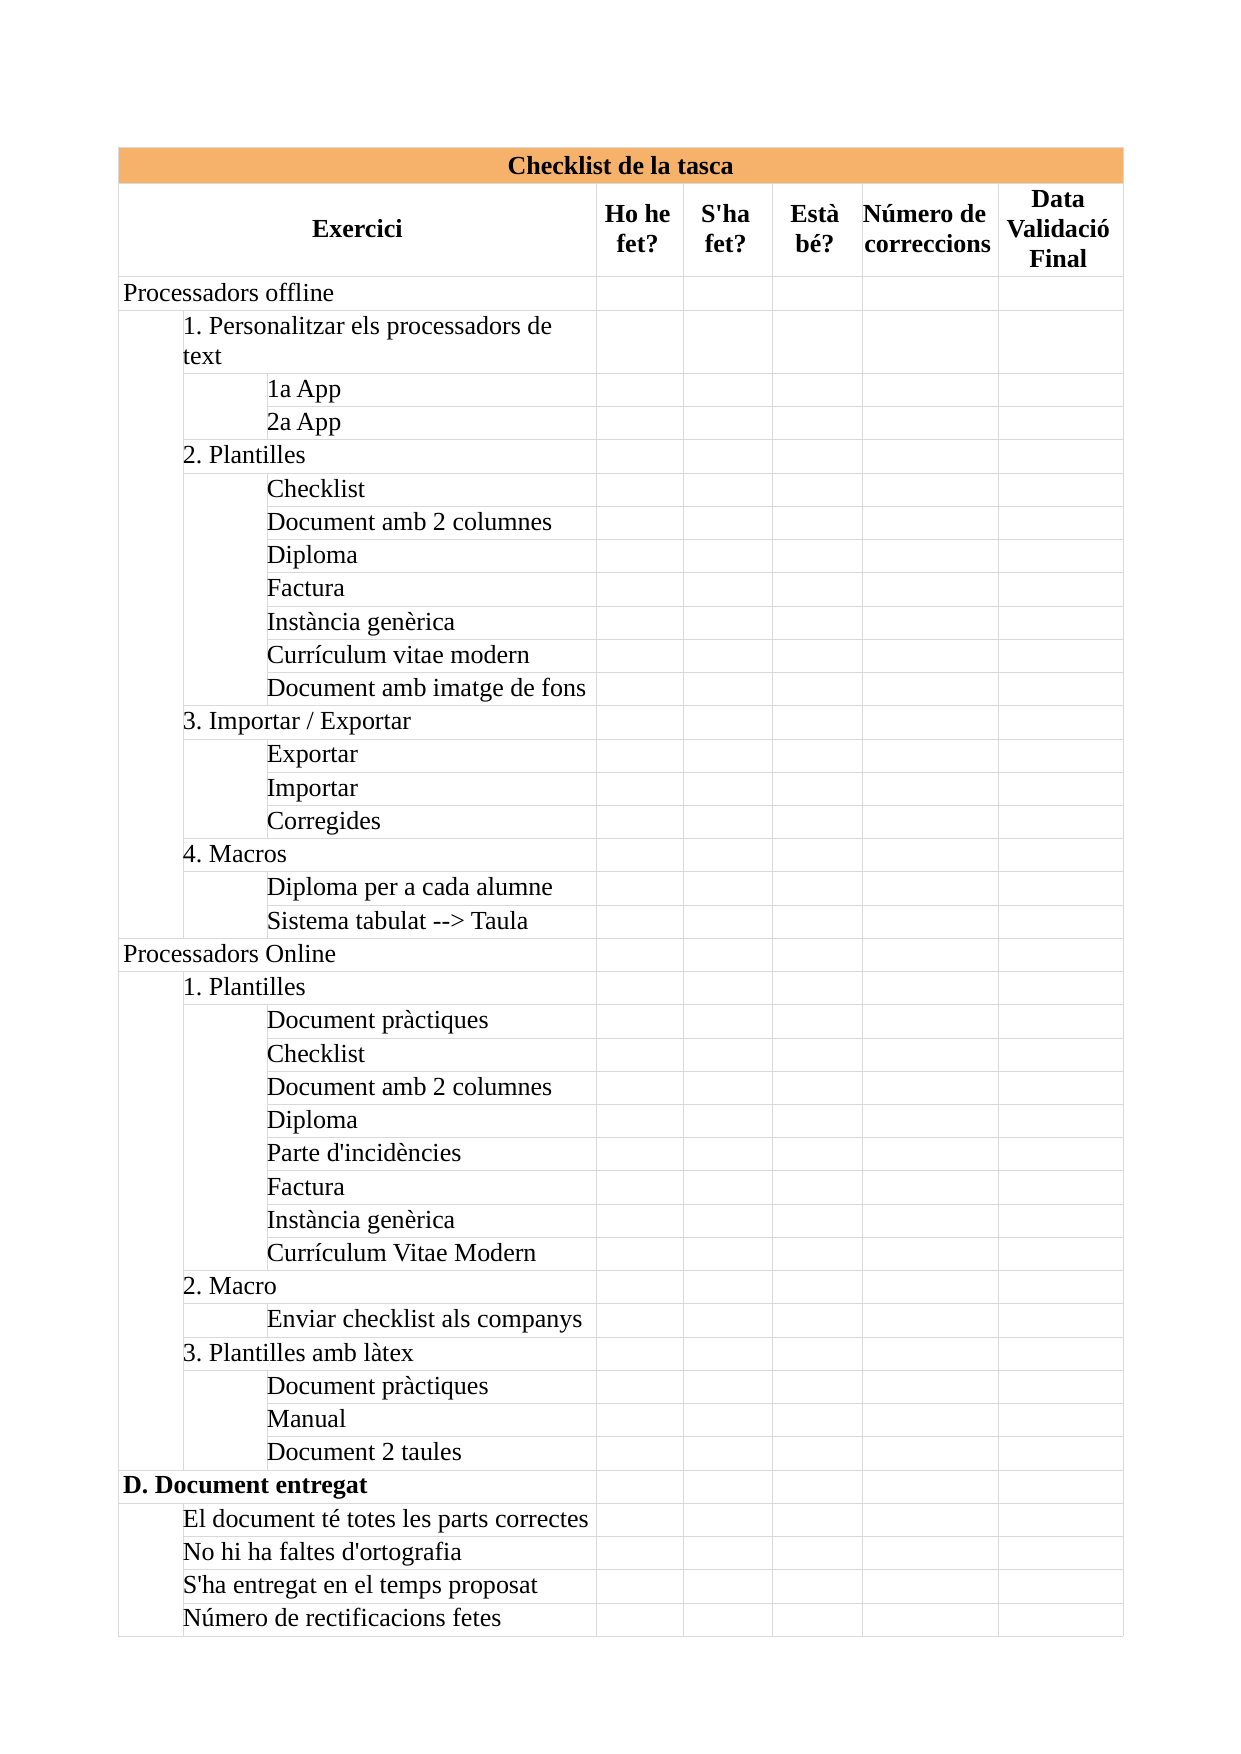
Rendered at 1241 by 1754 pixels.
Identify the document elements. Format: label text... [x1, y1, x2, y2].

table_cell [773, 607, 862, 639]
table_cell [597, 1537, 683, 1569]
table_cell [999, 1304, 1123, 1337]
table_cell Està bé? [773, 184, 862, 276]
table_cell [999, 773, 1123, 805]
table_cell [773, 1271, 862, 1303]
table_cell [863, 607, 998, 639]
table_cell [597, 507, 683, 539]
table_cell [684, 939, 772, 971]
table_cell [597, 1437, 683, 1469]
table_cell [597, 573, 683, 606]
table_cell [773, 374, 862, 406]
table_cell [597, 1238, 683, 1270]
table_cell [773, 640, 862, 672]
table_cell [863, 939, 998, 971]
table_cell [597, 1005, 683, 1037]
table_cell [999, 640, 1123, 672]
table_cell [184, 374, 267, 439]
table_cell Sistema tabulat --> Taula [268, 906, 596, 938]
table_cell 3. Plantilles amb làtex [184, 1338, 596, 1370]
table_cell [863, 1171, 998, 1204]
table_cell El document té totes les parts correctes [184, 1504, 596, 1536]
table_cell Factura [268, 573, 596, 606]
table_cell [863, 407, 998, 439]
table_cell [999, 277, 1123, 310]
table_cell Diploma [268, 1105, 596, 1137]
table_cell [773, 1304, 862, 1337]
table_cell [597, 1604, 683, 1636]
table_cell Diploma [268, 540, 596, 572]
table_cell [999, 474, 1123, 506]
table_cell D. Document entregat [119, 1471, 596, 1503]
table_cell [773, 440, 862, 473]
table_cell [684, 474, 772, 506]
table_cell [999, 1039, 1123, 1071]
table_cell [863, 311, 998, 373]
table_cell [999, 839, 1123, 871]
table_cell [863, 872, 998, 904]
table_cell [597, 673, 683, 705]
table_cell [999, 1604, 1123, 1636]
table_cell [184, 1371, 267, 1469]
table_cell [684, 872, 772, 904]
table_cell S'ha fet? [684, 184, 772, 276]
table_cell [684, 972, 772, 1004]
table_cell [863, 1039, 998, 1071]
table_cell [863, 773, 998, 805]
table_cell Document amb 2 columnes [268, 1072, 596, 1104]
table_cell [863, 277, 998, 310]
table_cell [773, 1205, 862, 1237]
table_cell [597, 1171, 683, 1204]
table_cell [863, 1205, 998, 1237]
table_cell [863, 1371, 998, 1403]
table_cell [684, 1005, 772, 1037]
table_cell [597, 1205, 683, 1237]
table_cell [999, 1570, 1123, 1602]
table_cell [684, 1039, 772, 1071]
table_cell Document amb 2 columnes [268, 507, 596, 539]
table_cell [684, 1604, 772, 1636]
table_cell [597, 607, 683, 639]
table_cell [597, 706, 683, 738]
table_cell [999, 374, 1123, 406]
table_cell [999, 573, 1123, 606]
table_cell [773, 906, 862, 938]
table_cell [773, 1072, 862, 1104]
table_cell Checklist [268, 1039, 596, 1071]
table_cell [773, 1138, 862, 1170]
table_cell Currículum vitae modern [268, 640, 596, 672]
table_cell [684, 311, 772, 373]
table_cell [773, 1039, 862, 1071]
table_cell [863, 573, 998, 606]
table_cell [684, 740, 772, 772]
table_cell [597, 740, 683, 772]
table_cell [863, 1105, 998, 1137]
table_cell Número de rectificacions fetes [184, 1604, 596, 1636]
table_cell [999, 673, 1123, 705]
table_cell [684, 507, 772, 539]
table_cell [773, 1570, 862, 1602]
table_cell [863, 1072, 998, 1104]
table_cell [597, 374, 683, 406]
table_cell [863, 1138, 998, 1170]
table_cell [999, 906, 1123, 938]
table_cell [773, 1371, 862, 1403]
table_cell Corregides [268, 806, 596, 838]
table_cell [773, 1437, 862, 1469]
table_cell [597, 1138, 683, 1170]
table_cell [999, 1537, 1123, 1569]
table_cell [597, 872, 683, 904]
table_cell 2. Plantilles [184, 440, 596, 473]
table_cell [999, 311, 1123, 373]
table_cell [684, 277, 772, 310]
table_cell [684, 839, 772, 871]
table_cell [773, 740, 862, 772]
table_cell [863, 440, 998, 473]
table_cell No hi ha faltes d'ortografia [184, 1537, 596, 1569]
table_cell Número de correccions [863, 184, 998, 276]
table_cell Exportar [268, 740, 596, 772]
table_cell [999, 507, 1123, 539]
table_cell [684, 1205, 772, 1237]
table_cell [999, 1138, 1123, 1170]
table_cell [863, 906, 998, 938]
table_cell [999, 872, 1123, 904]
table_cell [184, 1005, 267, 1270]
table_cell [684, 607, 772, 639]
table_cell [184, 474, 267, 705]
table_cell [863, 474, 998, 506]
table_cell 4. Macros [184, 839, 596, 871]
table_cell [773, 972, 862, 1004]
table_cell [999, 939, 1123, 971]
table_cell [684, 1338, 772, 1370]
table_cell [597, 1371, 683, 1403]
table_cell [684, 1471, 772, 1503]
table_cell Currículum Vitae Modern [268, 1238, 596, 1270]
table_cell [773, 673, 862, 705]
table_cell [684, 1437, 772, 1469]
table_cell Factura [268, 1171, 596, 1204]
table_cell 1. Plantilles [184, 972, 596, 1004]
table_cell [863, 1604, 998, 1636]
table_cell [684, 906, 772, 938]
table_cell [184, 1304, 267, 1337]
table_cell [773, 1238, 862, 1270]
table_cell [773, 1338, 862, 1370]
table_cell [773, 474, 862, 506]
table_cell Manual [268, 1404, 596, 1436]
table_cell Enviar checklist als companys [268, 1304, 596, 1337]
table_cell [684, 374, 772, 406]
table_cell [999, 1105, 1123, 1137]
table_cell [684, 1371, 772, 1403]
table_cell Processadors offline [119, 277, 596, 310]
table_header Checklist de la tasca [119, 148, 1123, 183]
table_cell [863, 673, 998, 705]
table_cell [863, 640, 998, 672]
table_cell [684, 1171, 772, 1204]
table_cell Data Validació Final [999, 184, 1123, 276]
table_cell [597, 1570, 683, 1602]
table_cell [597, 839, 683, 871]
table_cell [863, 1504, 998, 1536]
table_cell [863, 1238, 998, 1270]
table_cell [999, 1271, 1123, 1303]
table_cell [684, 1304, 772, 1337]
table_cell [863, 1437, 998, 1469]
table_cell [119, 972, 183, 1469]
table_cell [863, 1471, 998, 1503]
table_cell [597, 540, 683, 572]
table_cell [597, 1338, 683, 1370]
table_cell [597, 906, 683, 938]
table_cell [597, 1404, 683, 1436]
table_cell [773, 872, 862, 904]
table_cell [863, 1304, 998, 1337]
table_cell Document amb imatge de fons [268, 673, 596, 705]
table_cell [773, 773, 862, 805]
table_cell [999, 1005, 1123, 1037]
table_cell [597, 1304, 683, 1337]
table_cell [773, 839, 862, 871]
table_cell [684, 407, 772, 439]
table_cell [597, 311, 683, 373]
table_cell S'ha entregat en el temps proposat [184, 1570, 596, 1602]
table_cell [597, 1471, 683, 1503]
table_cell [597, 407, 683, 439]
table_cell [999, 740, 1123, 772]
table_cell Checklist [268, 474, 596, 506]
table_cell [684, 540, 772, 572]
table_cell [684, 1537, 772, 1569]
table_cell [684, 806, 772, 838]
table_cell [773, 1404, 862, 1436]
table_cell [863, 1271, 998, 1303]
table_cell 1. Personalitzar els processadors de text [184, 311, 596, 373]
table_cell [684, 1138, 772, 1170]
table_cell [863, 507, 998, 539]
table_cell [684, 640, 772, 672]
table_cell [597, 1504, 683, 1536]
table_cell [684, 706, 772, 738]
table_cell [999, 407, 1123, 439]
table_cell [999, 1404, 1123, 1436]
table_cell [999, 972, 1123, 1004]
table_cell [773, 1604, 862, 1636]
table_cell [597, 1072, 683, 1104]
table_cell [597, 277, 683, 310]
table_cell [863, 972, 998, 1004]
table_cell 1a App [268, 374, 596, 406]
table_cell [684, 1105, 772, 1137]
table_cell [184, 740, 267, 838]
table_cell [999, 607, 1123, 639]
table_cell [863, 1404, 998, 1436]
table_cell [863, 1005, 998, 1037]
table_cell Diploma per a cada alumne [268, 872, 596, 904]
table_cell [773, 573, 862, 606]
table_cell [773, 277, 862, 310]
table_cell [999, 540, 1123, 572]
table_cell [773, 1105, 862, 1137]
table_cell [863, 540, 998, 572]
table_cell [863, 706, 998, 738]
table_cell [863, 1570, 998, 1602]
table_cell [773, 706, 862, 738]
table_cell [597, 1105, 683, 1137]
table_cell 2. Macro [184, 1271, 596, 1303]
table_cell [773, 507, 862, 539]
table_cell [863, 1537, 998, 1569]
table_cell [863, 806, 998, 838]
table_cell [684, 1404, 772, 1436]
table_cell [863, 1338, 998, 1370]
table_cell [119, 1504, 183, 1636]
table_cell [999, 806, 1123, 838]
table_cell [773, 1504, 862, 1536]
table_cell [684, 1238, 772, 1270]
table_cell [684, 673, 772, 705]
table_cell Instància genèrica [268, 1205, 596, 1237]
table_cell [684, 1504, 772, 1536]
table_cell [863, 839, 998, 871]
table_cell [999, 1437, 1123, 1469]
table_cell [119, 311, 183, 938]
table_cell [684, 773, 772, 805]
table_cell [999, 1371, 1123, 1403]
table_cell [999, 440, 1123, 473]
table_cell Document pràctiques [268, 1371, 596, 1403]
table_cell [597, 440, 683, 473]
table_cell [999, 1471, 1123, 1503]
table_cell 3. Importar / Exportar [184, 706, 596, 738]
table_cell [597, 806, 683, 838]
table_cell [773, 311, 862, 373]
table_cell Exercici [119, 184, 596, 276]
table_cell Importar [268, 773, 596, 805]
table_cell [597, 939, 683, 971]
table_cell [597, 773, 683, 805]
table_cell [999, 1171, 1123, 1204]
table_cell Document 2 taules [268, 1437, 596, 1469]
table_cell [773, 1537, 862, 1569]
table_cell [684, 1072, 772, 1104]
table_cell [597, 1039, 683, 1071]
table_cell [999, 1072, 1123, 1104]
table_cell [999, 1338, 1123, 1370]
table_cell [597, 1271, 683, 1303]
table_cell [773, 806, 862, 838]
table_cell [684, 573, 772, 606]
table_cell [684, 1570, 772, 1602]
table_cell [597, 972, 683, 1004]
table_cell [773, 1005, 862, 1037]
table_cell [773, 407, 862, 439]
table_cell [999, 1205, 1123, 1237]
table_cell Document pràctiques [268, 1005, 596, 1037]
table_cell [773, 1471, 862, 1503]
table_cell [863, 374, 998, 406]
table_cell Processadors Online [119, 939, 596, 971]
table_cell [684, 440, 772, 473]
table_cell [773, 1171, 862, 1204]
table_cell [999, 1238, 1123, 1270]
table_cell [184, 872, 267, 938]
table_cell Ho he fet? [597, 184, 683, 276]
table_cell [597, 474, 683, 506]
table_cell [684, 1271, 772, 1303]
table_cell Parte d'incidències [268, 1138, 596, 1170]
table_cell [773, 939, 862, 971]
table_cell [999, 1504, 1123, 1536]
table_cell [773, 540, 862, 572]
table_cell 2a App [268, 407, 596, 439]
table_cell [863, 740, 998, 772]
table_cell [999, 706, 1123, 738]
table_cell [597, 640, 683, 672]
table_cell Instància genèrica [268, 607, 596, 639]
